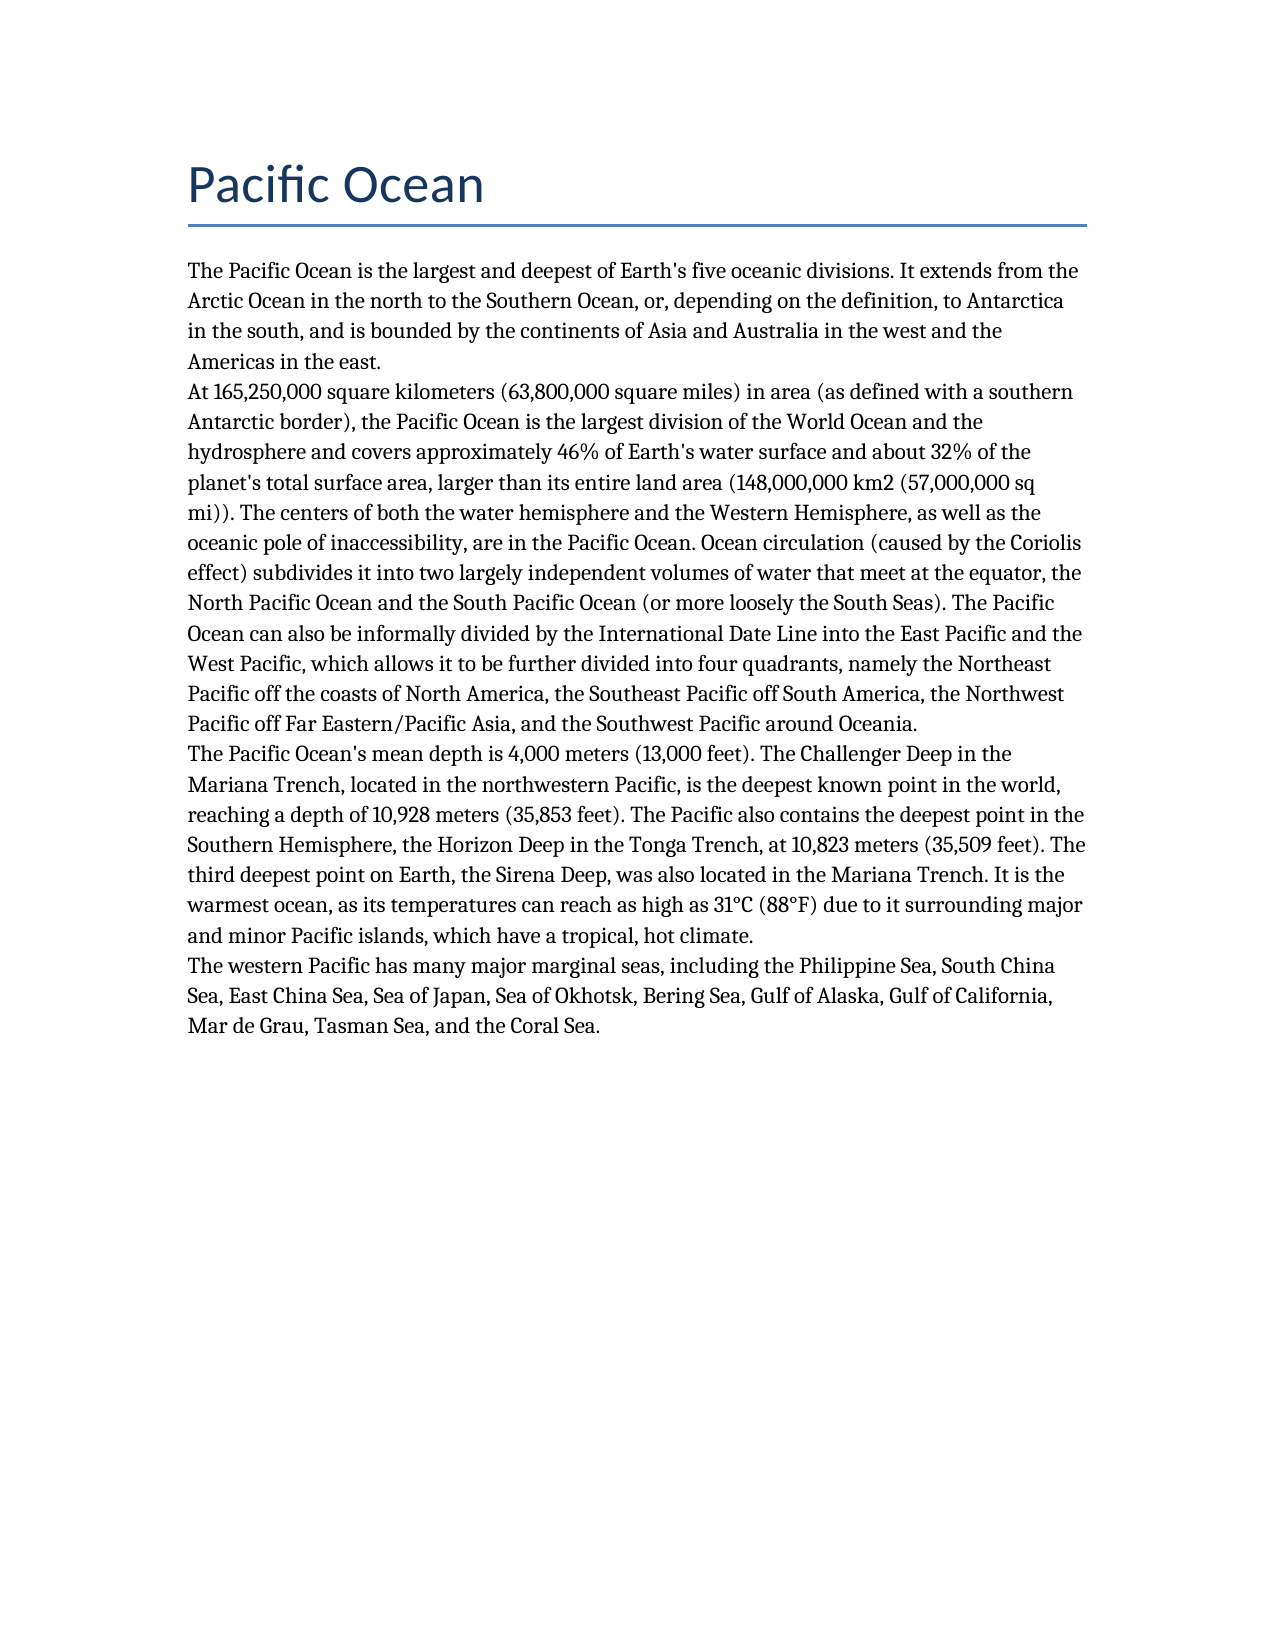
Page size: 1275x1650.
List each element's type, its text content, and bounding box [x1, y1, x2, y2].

text The Pacific Ocean is the largest and deepest of Earth's five oceanic divisions. It extends from the Arctic Ocean in the north to the Southern Ocean, or, depending on the definition, to Antarctica in the south, and is bounded by the continents of Asia and Australia in the west and the Americas in the east. At 165,250,000 square kilometers (63,800,000 square miles) in area (as defined with a southern Antarctic border), the Pacific Ocean is the largest division of the World Ocean and the hydrosphere and covers approximately 46% of Earth's water surface and about 32% of the planet's total surface area, larger than its entire land area (148,000,000 km2 (57,000,000 sq mi)). The centers of both the water hemisphere and the Western Hemisphere, as well as the oceanic pole of inaccessibility, are in the Pacific Ocean. Ocean circulation (caused by the Coriolis effect) subdivides it into two largely independent volumes of water that meet at the equator, the North Pacific Ocean and the South Pacific Ocean (or more loosely the South Seas). The Pacific Ocean can also be informally divided by the International Date Line into the East Pacific and the West Pacific, which allows it to be further divided into four quadrants, namely the Northeast Pacific off the coasts of North America, the Southeast Pacific off South America, the Northwest Pacific off Far Eastern/Pacific Asia, and the Southwest Pacific around Oceania. The Pacific Ocean's mean depth is 4,000 meters (13,000 feet). The Challenger Deep in the Mariana Trench, located in the northwestern Pacific, is the deepest known point in the world, reaching a depth of 10,928 meters (35,853 feet). The Pacific also contains the deepest point in the Southern Hemisphere, the Horizon Deep in the Tonga Trench, at 10,823 meters (35,509 feet). The third deepest point on Earth, the Sirena Deep, was also located in the Mariana Trench. It is the warmest ocean, as its temperatures can reach as high as 31°C (88°F) due to it surrounding major and minor Pacific islands, which have a tropical, hot climate. The western Pacific has many major marginal seas, including the Philippine Sea, South China Sea, East China Sea, Sea of Japan, Sea of Okhotsk, Bering Sea, Gulf of Alaska, Gulf of California, Mar de Grau, Tasman Sea, and the Coral Sea. [187, 258, 1087, 1039]
title Pacific Ocean [187, 150, 1087, 227]
